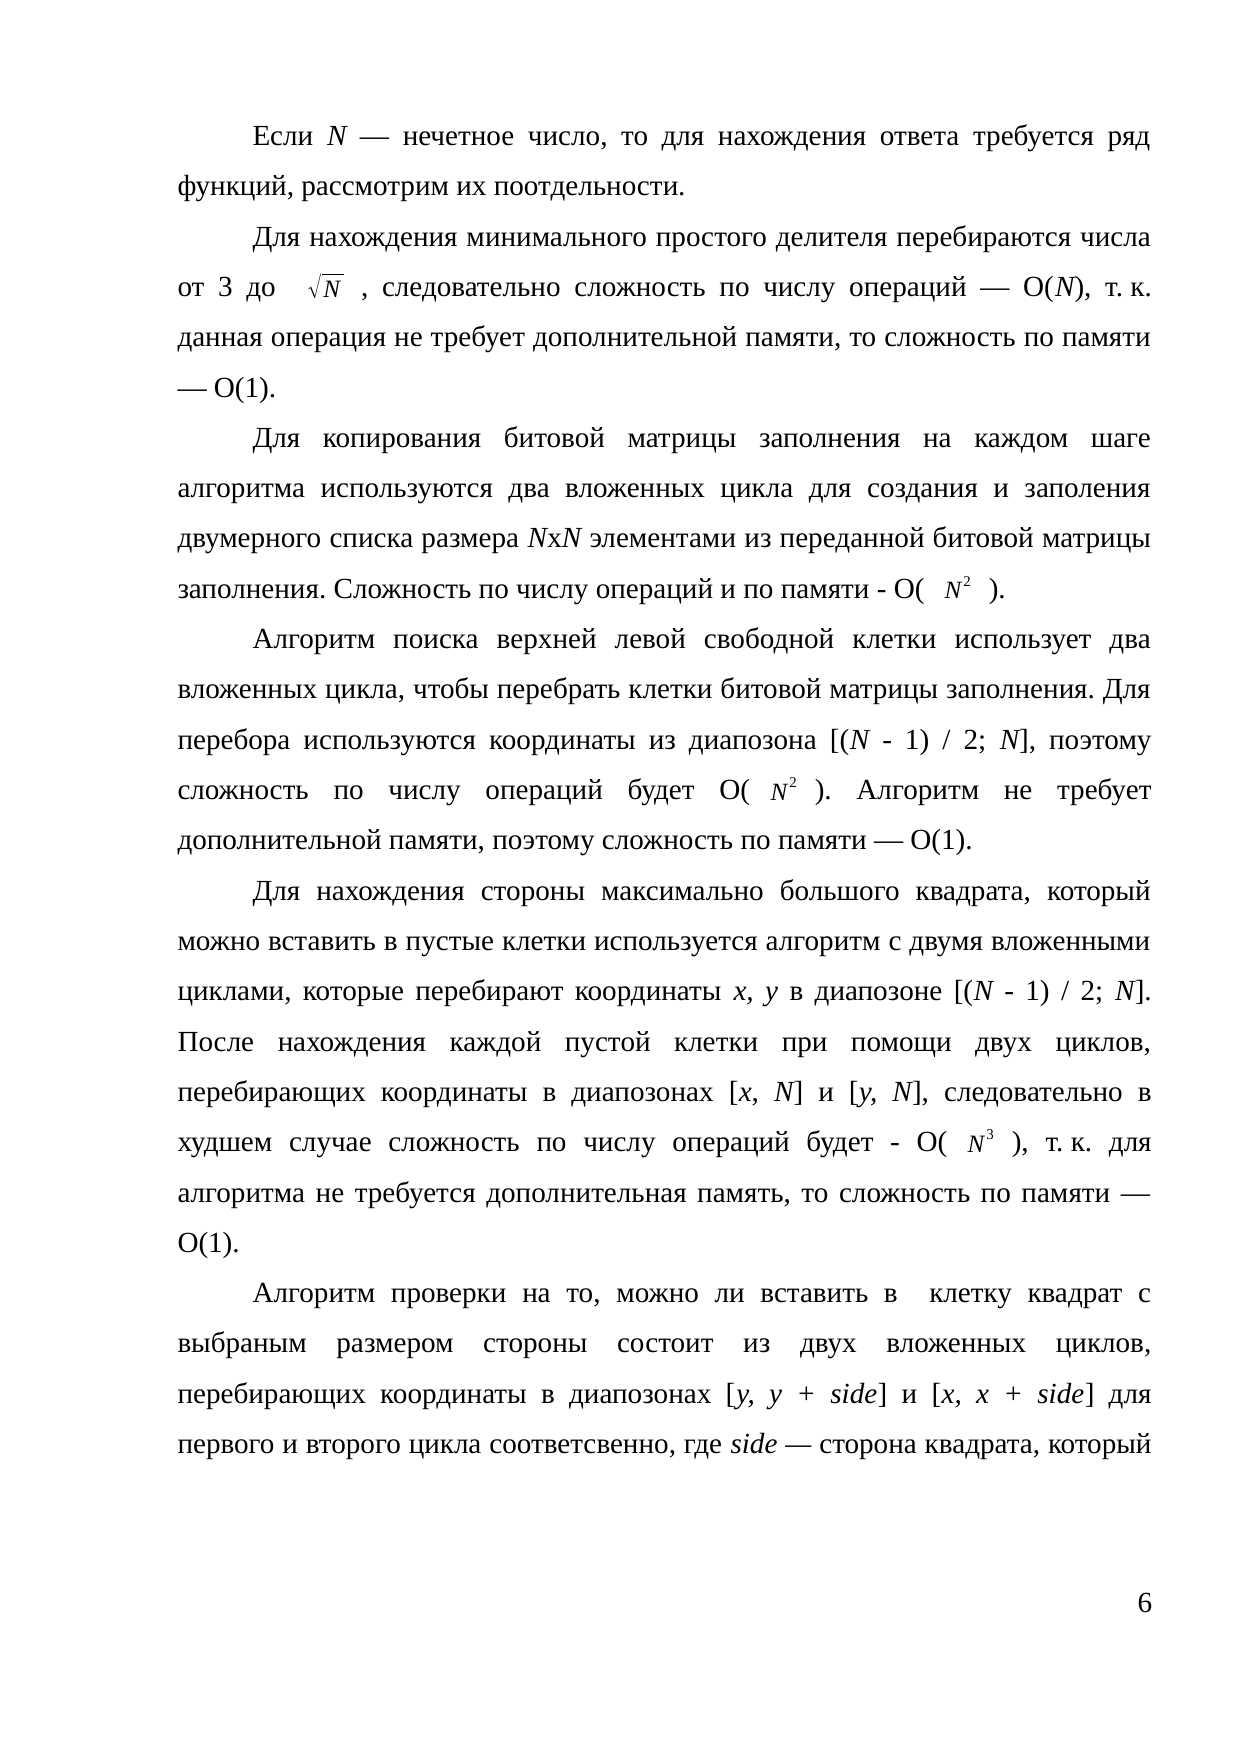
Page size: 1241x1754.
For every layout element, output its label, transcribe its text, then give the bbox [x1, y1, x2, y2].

text Для нахождения стороны максимально большого квадрата, который можно вставить в пустые клетки используется алгоритм с двумя вложенными циклами, которые перебирают координаты x, y в диапозоне [(N - 1) / 2; N]. После нахождения каждой пустой клетки при помощи двух циклов, перебирающих координаты в диапозонах [x, N] и [y, N], следовательно в худшем случае сложность по числу операций будет - O(), т. к. для алгоритма не требуется дополнительная память, то сложность по памяти — O(1). [177, 873, 1152, 1258]
text Если N — нечетное число, то для нахождения ответа требуется ряд функций, рассмотрим их поотдельности. [177, 118, 1152, 202]
text Алгоритм проверки на то, можно ли вставить в клетку квадрат с выбраным размером стороны состоит из двух вложенных циклов, перебирающих координаты в диапозонах [y, y + side] и [x, x + side] для первого и второго цикла соответсвенно, где side — сторона квадрата, который [177, 1275, 1152, 1460]
text Алгоритм поиска верхней левой свободной клетки использует два вложенных цикла, чтобы перебрать клетки битовой матрицы заполнения. Для перебора используются координаты из диапозона [(N - 1) / 2; N], поэтому сложность по числу операций будет O(). Алгоритм не требует дополнительной памяти, поэтому сложность по памяти — O(1). [177, 621, 1152, 856]
text Для нахождения минимального простого делителя перебираются числа от 3 до , следовательно сложность по числу операций — O(N), т. к. данная операция не требует дополнительной памяти, то сложность по памяти — O(1). [177, 219, 1152, 403]
text Для копирования битовой матрицы заполнения на каждом шаге алгоритма используются два вложенных цикла для создания и заполения двумерного списка размера NxN элементами из переданной битовой матрицы заполнения. Сложность по числу операций и по памяти - O(). [177, 420, 1152, 604]
